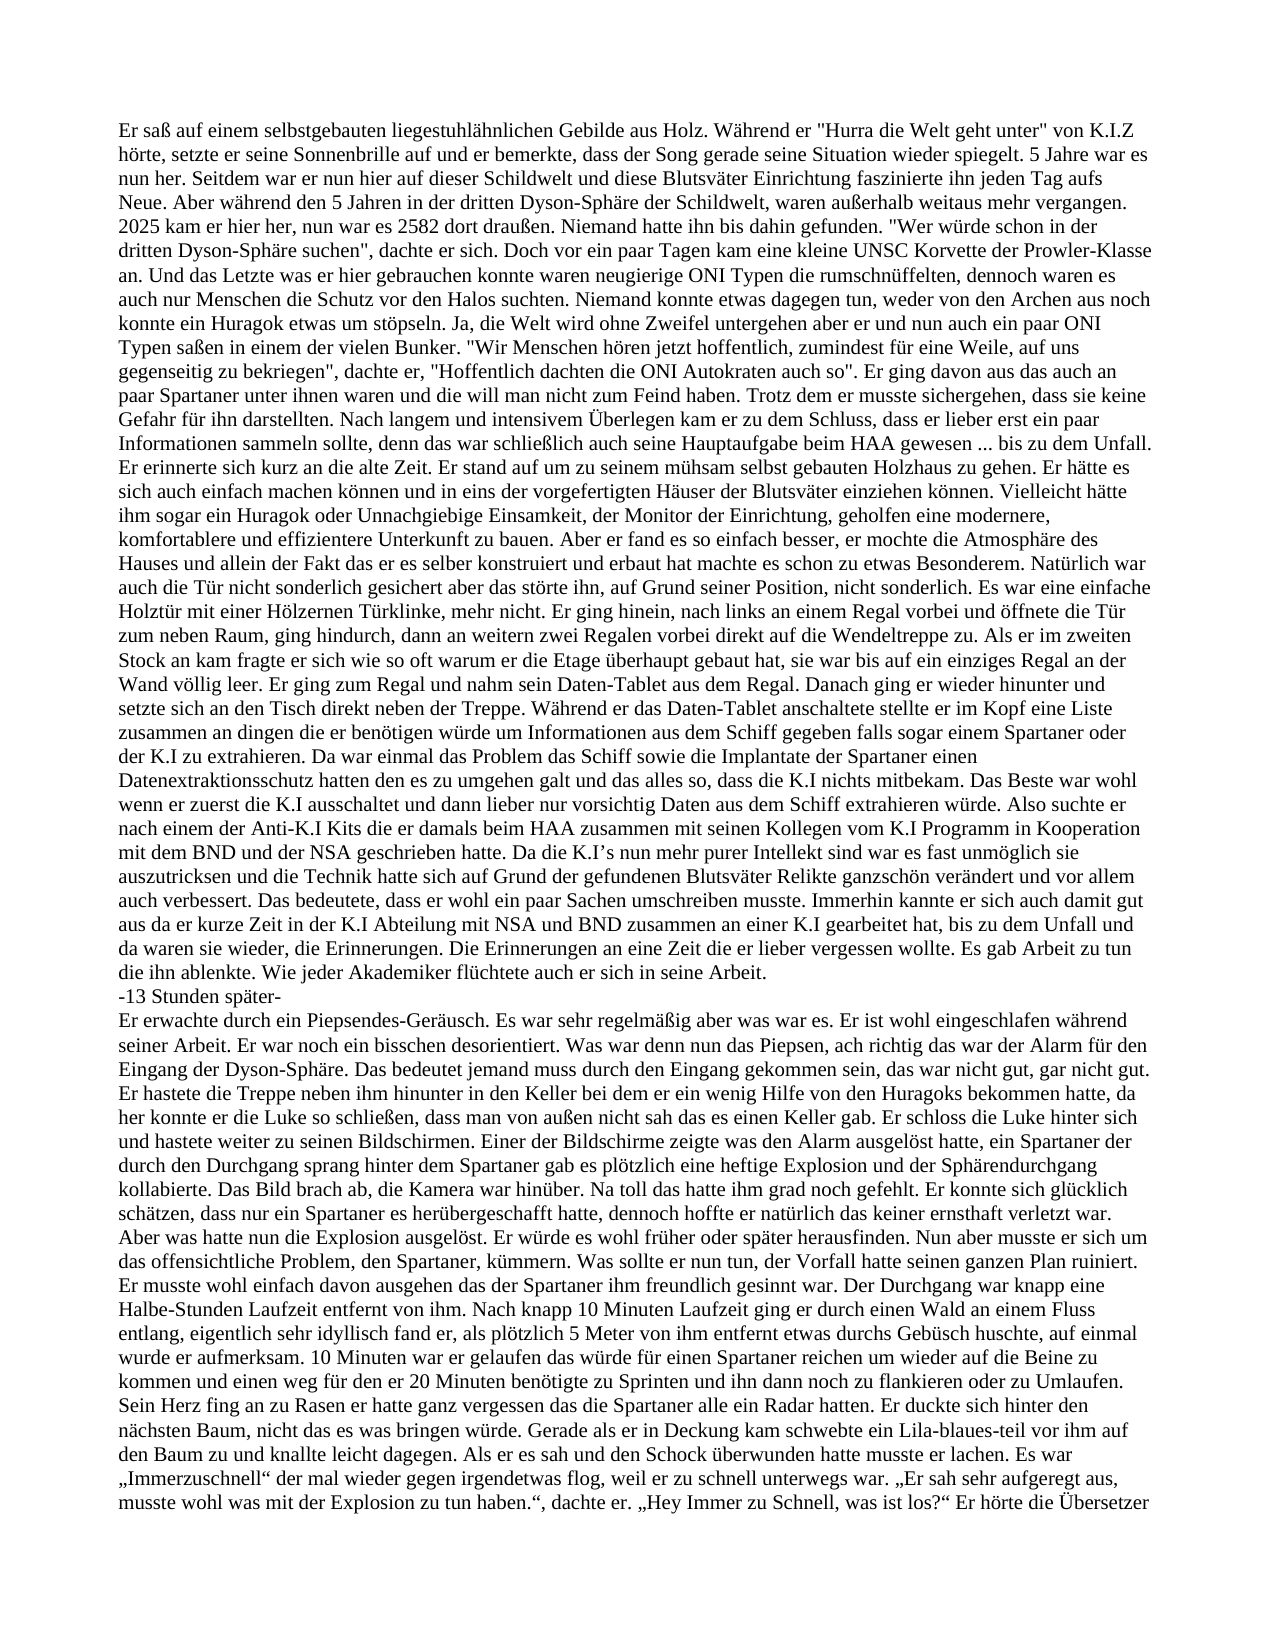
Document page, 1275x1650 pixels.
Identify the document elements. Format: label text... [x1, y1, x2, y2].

text Er saß auf einem selbstgebauten liegestuhlähnlichen Gebilde aus Holz. Während er "Hurra die Welt geht unter" von K.I.Z hörte, setzte er seine Sonnenbrille auf und er bemerkte, dass der Song gerade seine Situation wieder spiegelt. 5 Jahre war es nun her. Seitdem war er nun hier auf dieser Schildwelt und diese Blutsväter Einrichtung faszinierte ihn jeden Tag aufs Neue. Aber während den 5 Jahren in der dritten Dyson-Sphäre der Schildwelt, waren außerhalb weitaus mehr vergangen. 2025 kam er hier her, nun war es 2582 dort draußen. Niemand hatte ihn bis dahin gefunden. "Wer würde schon in der dritten Dyson-Sphäre suchen", dachte er sich. Doch vor ein paar Tagen kam eine kleine UNSC Korvette der Prowler-Klasse an. Und das Letzte was er hier gebrauchen konnte waren neugierige ONI Typen die rumschnüffelten, dennoch waren es auch nur Menschen die Schutz vor den Halos suchten. Niemand konnte etwas dagegen tun, weder von den Archen aus noch konnte ein Huragok etwas um stöpseln. Ja, die Welt wird ohne Zweifel untergehen aber er und nun auch ein paar ONI Typen saßen in einem der vielen Bunker. "Wir Menschen hören jetzt hoffentlich, zumindest für eine Weile, auf uns gegenseitig zu bekriegen", dachte er, "Hoffentlich dachten die ONI Autokraten auch so". Er ging davon aus das auch an paar Spartaner unter ihnen waren und die will man nicht zum Feind haben. Trotz dem er musste sichergehen, dass sie keine Gefahr für ihn darstellten. Nach langem und intensivem Überlegen kam er zu dem Schluss, dass er lieber erst ein paar Informationen sammeln sollte, denn das war schließlich auch seine Hauptaufgabe beim HAA gewesen ... bis zu dem Unfall. Er erinnerte sich kurz an die alte Zeit. Er stand auf um zu seinem mühsam selbst gebauten Holzhaus zu gehen. Er hätte es sich auch einfach machen können und in eins der vorgefertigten Häuser der Blutsväter einziehen können. Vielleicht hätte ihm sogar ein Huragok oder Unnachgiebige Einsamkeit, der Monitor der Einrichtung, geholfen eine modernere, komfortablere und effizientere Unterkunft zu bauen. Aber er fand es so einfach besser, er mochte die Atmosphäre des Hauses und allein der Fakt das er es selber konstruiert und erbaut hat machte es schon zu etwas Besonderem. Natürlich war auch die Tür nicht sonderlich gesichert aber das störte ihn, auf Grund seiner Position, nicht sonderlich. Es war eine einfache Holztür mit einer Hölzernen Türklinke, mehr nicht. Er ging hinein, nach links an einem Regal vorbei und öffnete die Tür zum neben Raum, ging hindurch, dann an weitern zwei Regalen vorbei direkt auf die Wendeltreppe zu. Als er im zweiten Stock an kam fragte er sich wie so oft warum er die Etage überhaupt gebaut hat, sie war bis auf ein einziges Regal an der Wand völlig leer. Er ging zum Regal und nahm sein Daten-Tablet aus dem Regal. Danach ging er wieder hinunter und setzte sich an den Tisch direkt neben der Treppe. Während er das Daten-Tablet anschaltete stellte er im Kopf eine Liste zusammen an dingen die er benötigen würde um Informationen aus dem Schiff gegeben falls sogar einem Spartaner oder der K.I zu extrahieren. Da war einmal das Problem das Schiff sowie die Implantate der Spartaner einen Datenextraktionsschutz hatten den es zu umgehen galt und das alles so, dass die K.I nichts mitbekam. Das Beste war wohl wenn er zuerst die K.I ausschaltet und dann lieber nur vorsichtig Daten aus dem Schiff extrahieren würde. Also suchte er nach einem der Anti-K.I Kits die er damals beim HAA zusammen mit seinen Kollegen vom K.I Programm in Kooperation mit dem BND und der NSA geschrieben hatte. Da die K.I’s nun mehr purer Intellekt sind war es fast unmöglich sie auszutricksen und die Technik hatte sich auf Grund der gefundenen Blutsväter Relikte ganzschön verändert und vor allem auch verbessert. Das bedeutete, dass er wohl ein paar Sachen umschreiben musste. Immerhin kannte er sich auch damit gut aus da er kurze Zeit in der K.I Abteilung mit NSA und BND zusammen an einer K.I gearbeitet hat, bis zu dem Unfall und da waren sie wieder, die Erinnerungen. Die Erinnerungen an eine Zeit die er lieber vergessen wollte. Es gab Arbeit zu tun die ihn ablenkte. Wie jeder Akademiker flüchtete auch er sich in seine Arbeit. [118, 118, 1157, 984]
text Er erwachte durch ein Piepsendes-Geräusch. Es war sehr regelmäßig aber was war es. Er ist wohl eingeschlafen während seiner Arbeit. Er war noch ein bisschen desorientiert. Was war denn nun das Piepsen, ach richtig das war der Alarm für den Eingang der Dyson-Sphäre. Das bedeutet jemand muss durch den Eingang gekommen sein, das war nicht gut, gar nicht gut. Er hastete die Treppe neben ihm hinunter in den Keller bei dem er ein wenig Hilfe von den Huragoks bekommen hatte, da her konnte er die Luke so schließen, dass man von außen nicht sah das es einen Keller gab. Er schloss die Luke hinter sich und hastete weiter zu seinen Bildschirmen. Einer der Bildschirme zeigte was den Alarm ausgelöst hatte, ein Spartaner der durch den Durchgang sprang hinter dem Spartaner gab es plötzlich eine heftige Explosion und der Sphärendurchgang kollabierte. Das Bild brach ab, die Kamera war hinüber. Na toll das hatte ihm grad noch gefehlt. Er konnte sich glücklich schätzen, dass nur ein Spartaner es herübergeschafft hatte, dennoch hoffte er natürlich das keiner ernsthaft verletzt war. Aber was hatte nun die Explosion ausgelöst. Er würde es wohl früher oder später herausfinden. Nun aber musste er sich um das offensichtliche Problem, den Spartaner, kümmern. Was sollte er nun tun, der Vorfall hatte seinen ganzen Plan ruiniert. Er musste wohl einfach davon ausgehen das der Spartaner ihm freundlich gesinnt war. Der Durchgang war knapp eine Halbe-Stunden Laufzeit entfernt von ihm. Nach knapp 10 Minuten Laufzeit ging er durch einen Wald an einem Fluss entlang, eigentlich sehr idyllisch fand er, als plötzlich 5 Meter von ihm entfernt etwas durchs Gebüsch huschte, auf einmal wurde er aufmerksam. 10 Minuten war er gelaufen das würde für einen Spartaner reichen um wieder auf die Beine zu kommen und einen weg für den er 20 Minuten benötigte zu Sprinten und ihn dann noch zu flankieren oder zu Umlaufen. Sein Herz fing an zu Rasen er hatte ganz vergessen das die Spartaner alle ein Radar hatten. Er duckte sich hinter den nächsten Baum, nicht das es was bringen würde. Gerade als er in Deckung kam schwebte ein Lila-blaues-teil vor ihm auf den Baum zu und knallte leicht dagegen. Als er es sah und den Schock überwunden hatte musste er lachen. Es war „Immerzuschnell“ der mal wieder gegen irgendetwas flog, weil er zu schnell unterwegs war. „Er sah sehr aufgeregt aus, musste wohl was mit der Explosion zu tun haben.“, dachte er. „Hey Immer zu Schnell, was ist los?“ Er hörte die Übersetzer [118, 1008, 1157, 1514]
text -13 Stunden später- [118, 984, 1157, 1008]
